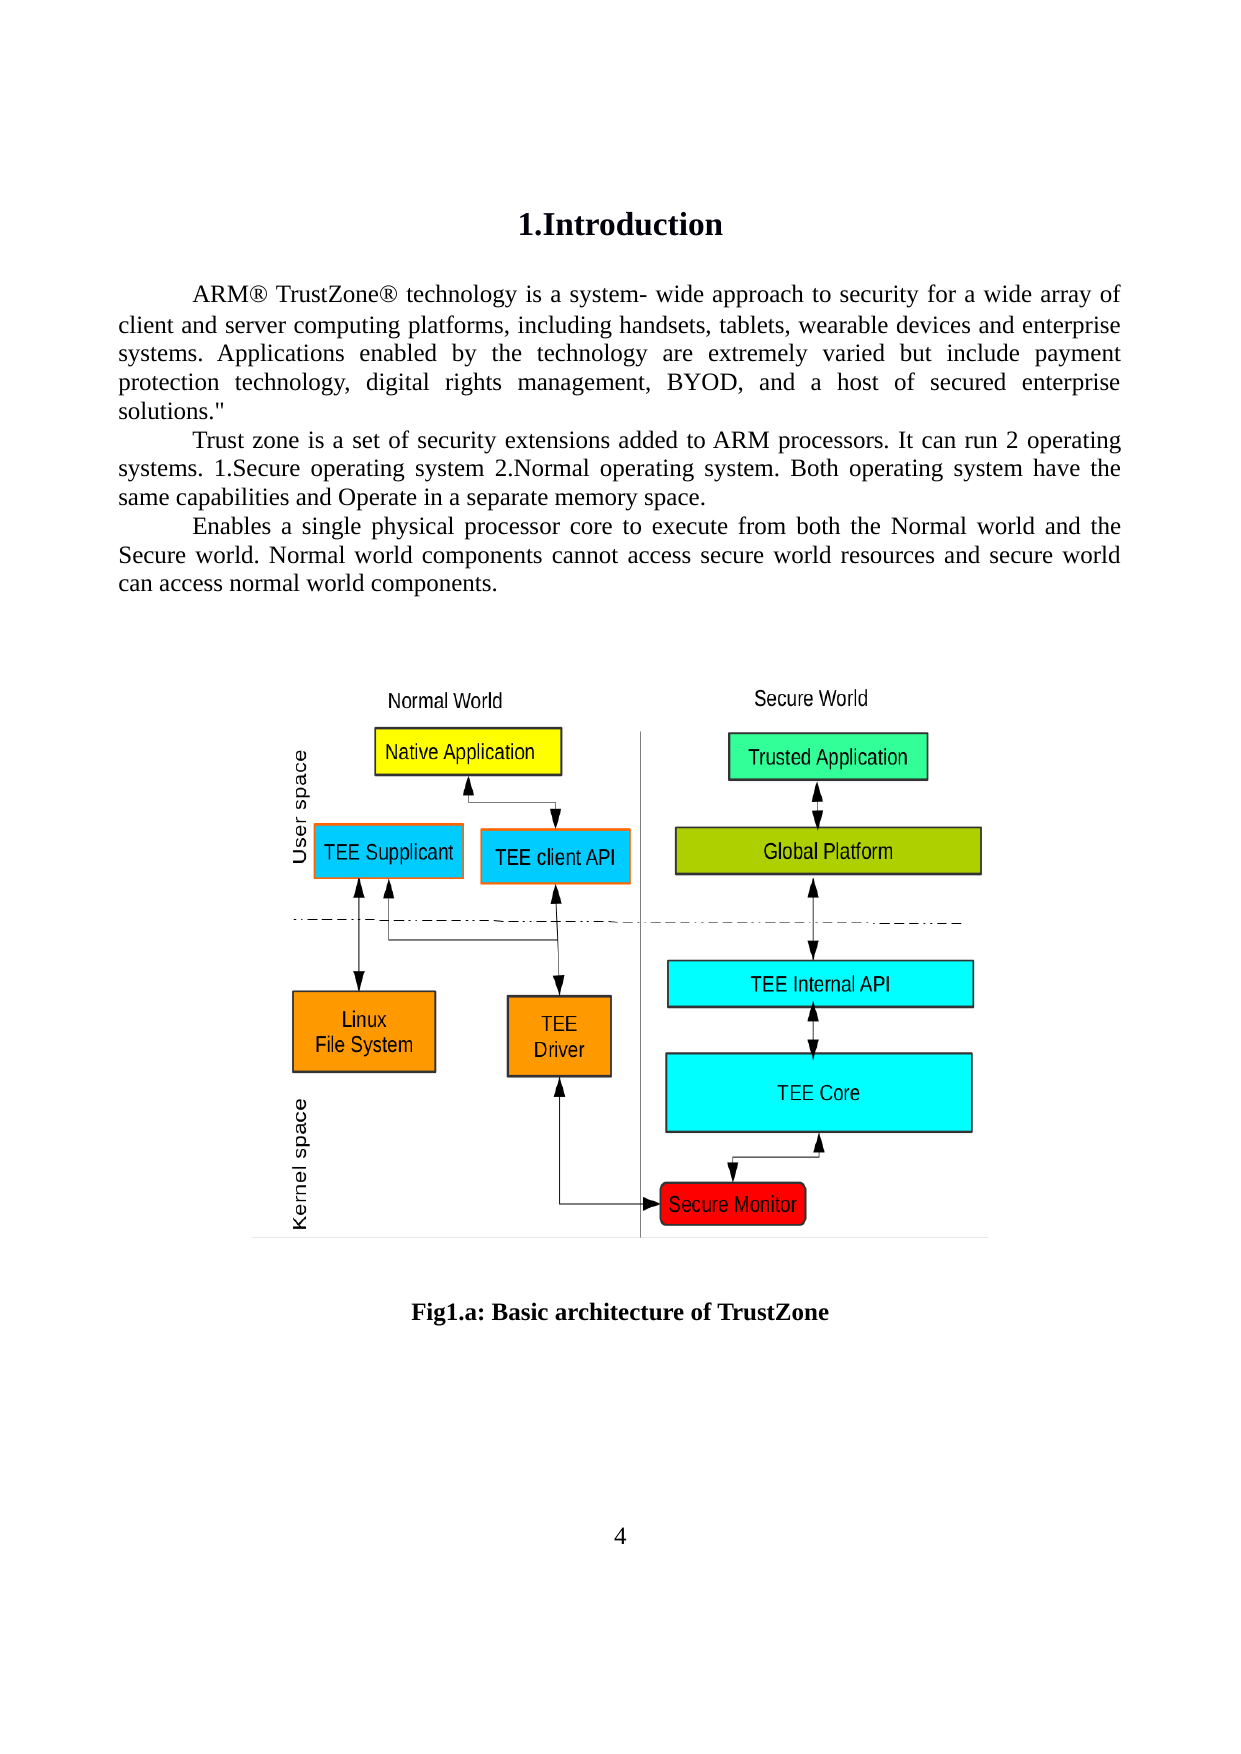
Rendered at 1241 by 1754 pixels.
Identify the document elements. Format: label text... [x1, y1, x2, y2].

text Fig1.a: Basic architecture of TrustZone [118, 1297, 1122, 1326]
subtitle 1.Introduction [77, 204, 1122, 243]
title ARM® TrustZone® technology is a system- wide approach to security for a wide array of client and server computing platforms, including handsets, tablets, wearable devices and enterprise systems. Applications enabled by the technology are extremely varied but include payment protection technology, digital rights management, BYOD, and a host of secured enterprise solutions." Trust zone is a set of security extensions added to ARM processors. It can run 2 operating systems. 1.Secure operating system 2.Normal operating system. Both operating system have the same capabilities and Operate in a separate memory space. Enables a single physical processor core to execute from both the Normal world and the Secure world. Normal world components cannot access secure world resources and secure world can access normal world components. [118, 271, 1122, 597]
picture [252, 642, 988, 1238]
